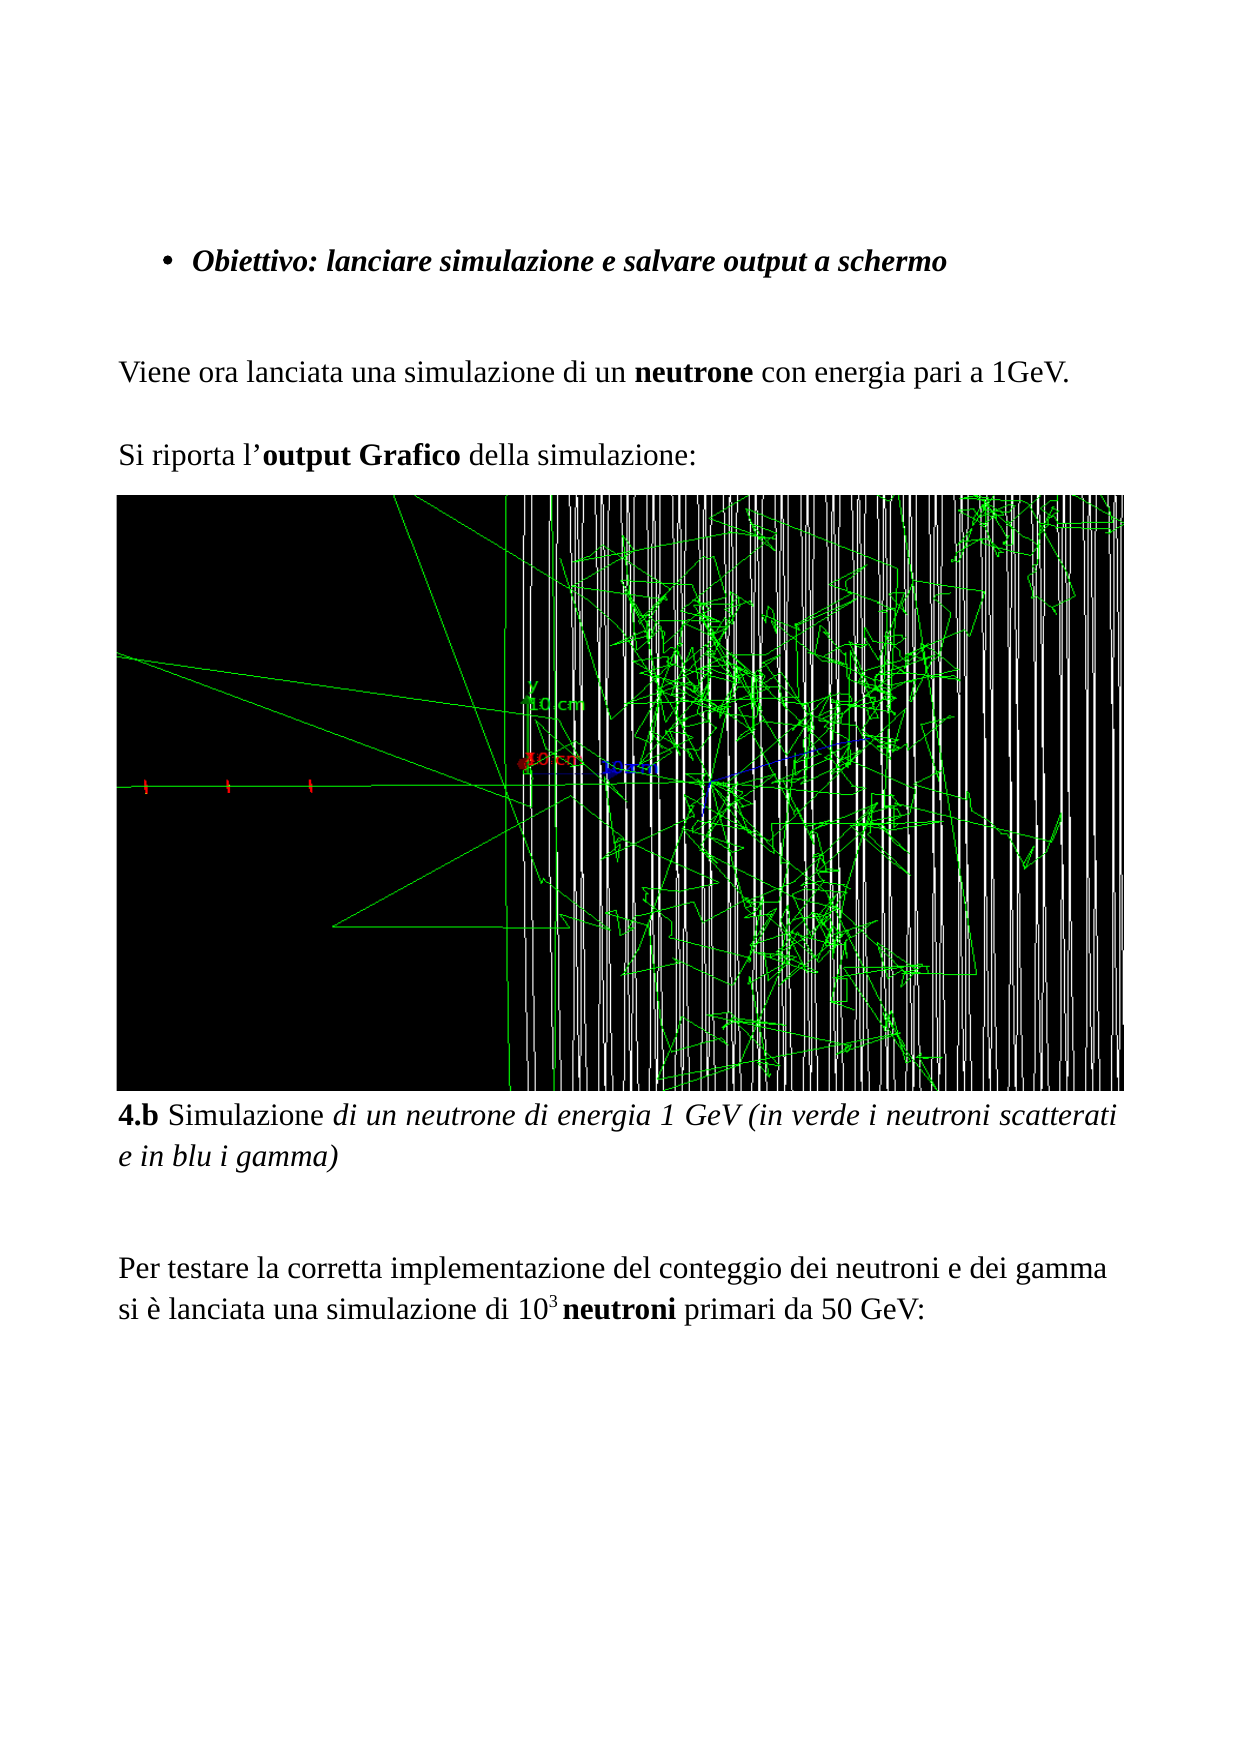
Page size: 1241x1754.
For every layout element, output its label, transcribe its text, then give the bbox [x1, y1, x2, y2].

text Si riporta l’output Grafico della simulazione: [118, 436, 1122, 472]
text Viene ora lanciata una simulazione di un neutrone con energia pari a 1GeV. [118, 353, 1122, 389]
picture [116, 495, 1124, 1091]
list Obiettivo: lanciare simulazione e salvare output a schermo [162, 242, 1122, 278]
text Per testare la corretta implementazione del conteggio dei neutroni e dei gamma si è lanciata una simulazione di 103 neutroni primari da 50 GeV: [118, 1249, 1122, 1326]
text 4.b Simulazione di un neutrone di energia 1 GeV (in verde i neutroni scatterati e in blu i gamma) [118, 1091, 1122, 1173]
